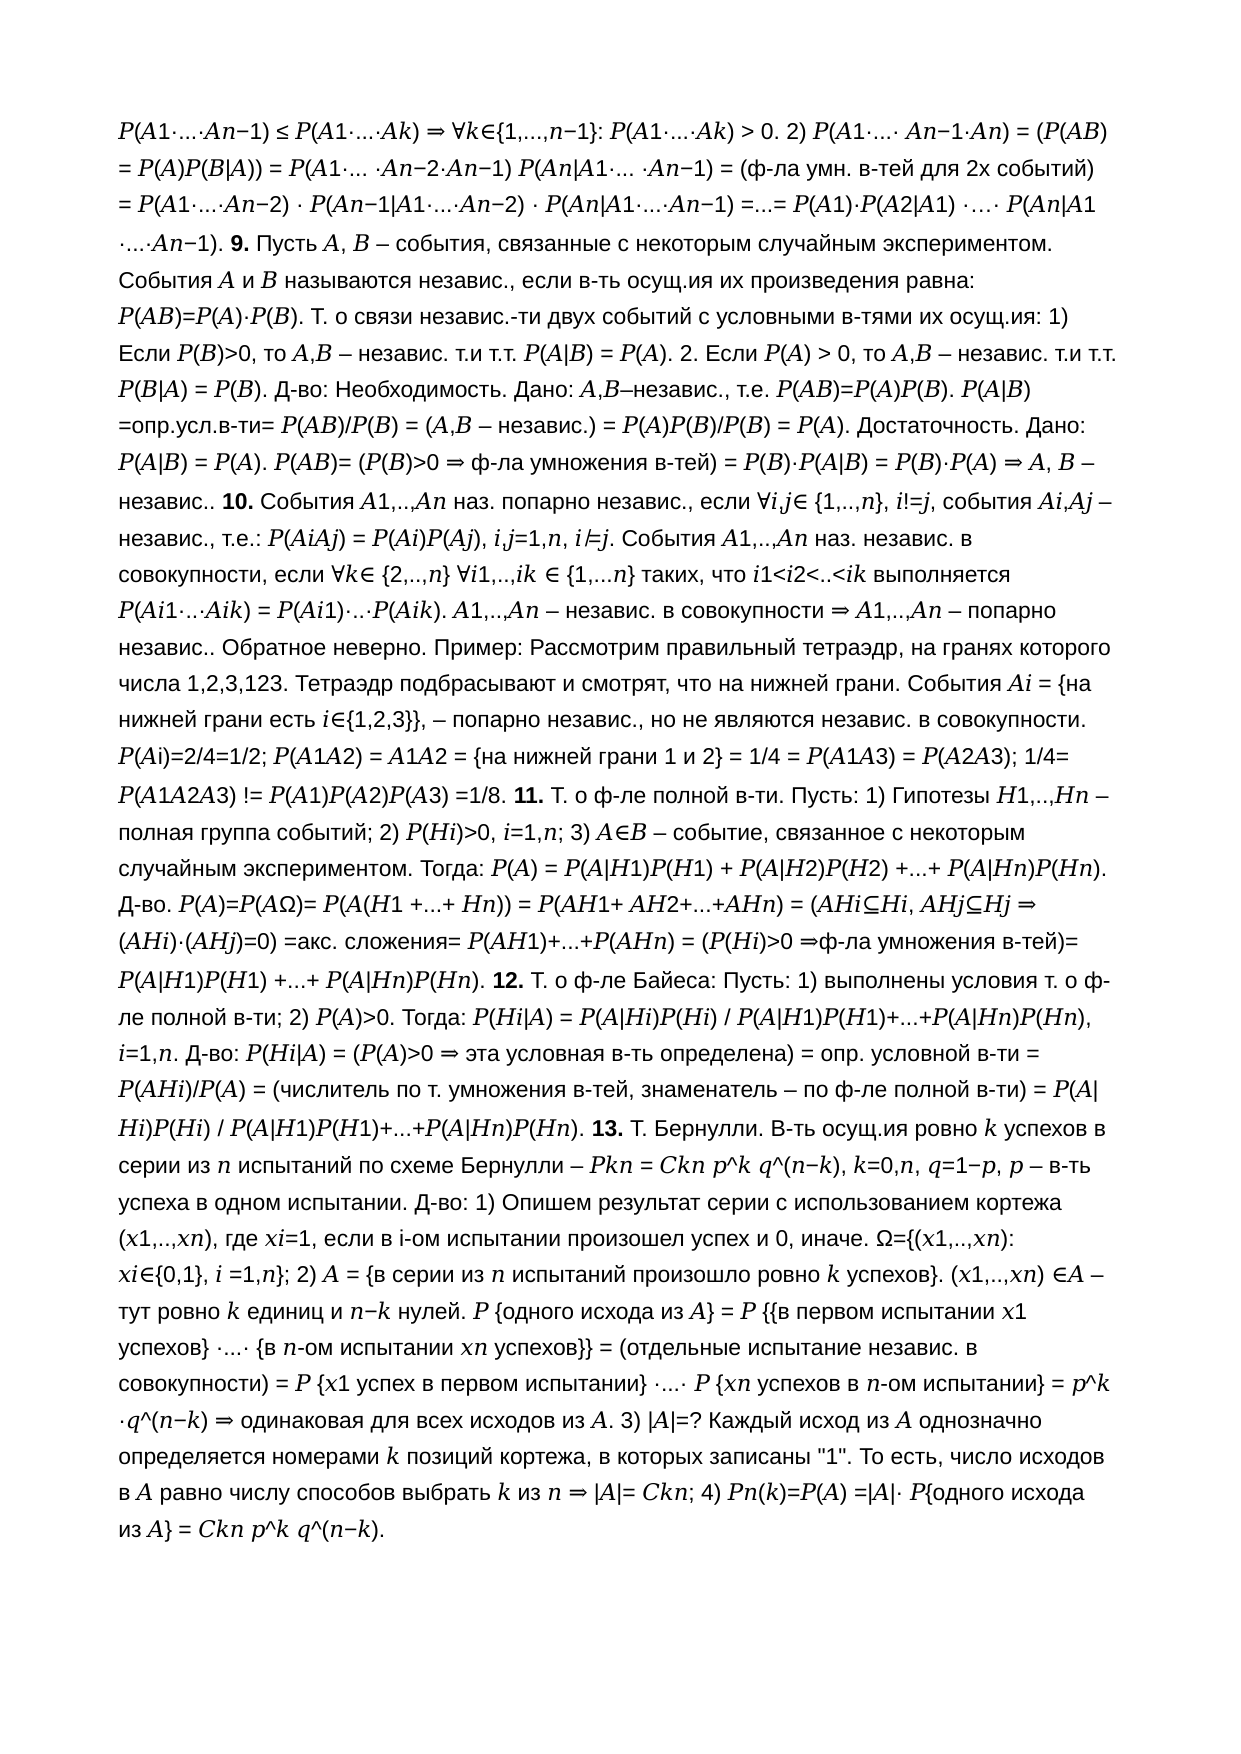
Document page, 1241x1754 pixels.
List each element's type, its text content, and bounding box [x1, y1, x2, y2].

text 𝑃(𝐴1·...·𝐴𝑛−1) ≤ 𝑃(𝐴1·...·𝐴𝑘) ⇒ ∀𝑘∈{1,...,𝑛−1}: 𝑃(𝐴1·...·𝐴𝑘) > 0. 2) 𝑃(𝐴1·...· 𝐴𝑛−1·𝐴𝑛) = (𝑃(𝐴𝐵) = 𝑃(𝐴)𝑃(𝐵|𝐴)) = 𝑃(𝐴1·... ·𝐴𝑛−2·𝐴𝑛−1) 𝑃(𝐴𝑛|𝐴1·... ·𝐴𝑛−1) = (ф-ла умн. в-тей для 2х событий) = 𝑃(𝐴1·...·𝐴𝑛−2) · 𝑃(𝐴𝑛−1|𝐴1·...·𝐴𝑛−2) · 𝑃(𝐴𝑛|𝐴1·...·𝐴𝑛−1) =...= 𝑃(𝐴1)·𝑃(𝐴2|𝐴1) ·…· 𝑃(𝐴𝑛|𝐴1 ·...·𝐴𝑛−1). 9. Пусть 𝐴, 𝐵 – события, связанные с некоторым случайным экспериментом. События 𝐴 и 𝐵 называются независ., если в-ть осущ.ия их произведения равна: 𝑃(𝐴𝐵)=𝑃(𝐴)·𝑃(𝐵). T. о связи независ.-ти двух событий с условными в-тями их осущ.ия: 1) Если 𝑃(𝐵)>0, то 𝐴,𝐵 – независ. т.и т.т. 𝑃(𝐴|𝐵) = 𝑃(𝐴). 2. Если 𝑃(𝐴) > 0, то 𝐴,𝐵 – независ. т.и т.т. 𝑃(𝐵|𝐴) = 𝑃(𝐵). Д-во: Необходимость. Дано: 𝐴,𝐵–независ., т.е. 𝑃(𝐴𝐵)=𝑃(𝐴)𝑃(𝐵). 𝑃(𝐴|𝐵) =опр.усл.в-ти= 𝑃(𝐴𝐵)/𝑃(𝐵) = (𝐴,𝐵 – независ.) = 𝑃(𝐴)𝑃(𝐵)/𝑃(𝐵) = 𝑃(𝐴). Достаточность. Дано: 𝑃(𝐴|𝐵) = 𝑃(𝐴). 𝑃(𝐴𝐵)= (𝑃(𝐵)>0 ⇒ ф-ла умножения в-тей) = 𝑃(𝐵)·𝑃(𝐴|𝐵) = 𝑃(𝐵)·𝑃(𝐴) ⇒ 𝐴, 𝐵 – независ.. 10. События 𝐴1,..,𝐴𝑛 наз. попарно независ., если ∀𝑖,𝑗∈ {1,..,𝑛}, 𝑖!=𝑗, события 𝐴𝑖,𝐴𝑗 – независ., т.е.: 𝑃(𝐴𝑖𝐴𝑗) = 𝑃(𝐴𝑖)𝑃(𝐴𝑗), 𝑖,𝑗=1,𝑛, 𝑖 ̸=𝑗. События 𝐴1,..,𝐴𝑛 наз. независ. в совокупности, если ∀𝑘∈ {2,..,𝑛} ∀𝑖1,..,𝑖𝑘 ∈ {1,...𝑛} таких, что 𝑖1<𝑖2<..<𝑖𝑘 выполняется 𝑃(𝐴𝑖1·..·𝐴𝑖𝑘) = 𝑃(𝐴𝑖1)·..·𝑃(𝐴𝑖𝑘). 𝐴1,..,𝐴𝑛 – независ. в совокупности ⇒ 𝐴1,..,𝐴𝑛 – попарно независ.. Обратное неверно. Пример: Рассмотрим правильный тетраэдр, на гранях которого числа 1,2,3,123. Тетраэдр подбрасывают и смотрят, что на нижней грани. События 𝐴𝑖 = {на нижней грани есть 𝑖∈{1,2,3}}, – попарно независ., но не являются независ. в совокупности. 𝑃(𝐴i)=2/4=1/2; 𝑃(𝐴1𝐴2) = 𝐴1𝐴2 = {на нижней грани 1 и 2} = 1/4 = 𝑃(𝐴1𝐴3) = 𝑃(𝐴2𝐴3); 1/4= 𝑃(𝐴1𝐴2𝐴3) != 𝑃(𝐴1)𝑃(𝐴2)𝑃(𝐴3) =1/8. 11. Т. о ф-ле полной в-ти. Пусть: 1) Гипотезы 𝐻1,..,𝐻𝑛 – полная группа событий; 2) 𝑃(𝐻𝑖)>0, 𝑖=1,𝑛; 3) 𝐴∈𝐵 – событие, связанное с некоторым случайным экспериментом. Тогда: 𝑃(𝐴) = 𝑃(𝐴|𝐻1)𝑃(𝐻1) + 𝑃(𝐴|𝐻2)𝑃(𝐻2) +...+ 𝑃(𝐴|𝐻𝑛)𝑃(𝐻𝑛). Д-во. 𝑃(𝐴)=𝑃(𝐴Ω)= 𝑃(𝐴(𝐻1 +...+ 𝐻𝑛)) = 𝑃(𝐴𝐻1+ 𝐴𝐻2+...+𝐴𝐻𝑛) = (𝐴𝐻𝑖⊆𝐻𝑖, 𝐴𝐻𝑗⊆𝐻𝑗 ⇒ (𝐴𝐻𝑖)·(𝐴𝐻𝑗)=0) =акс. сложения= 𝑃(𝐴𝐻1)+...+𝑃(𝐴𝐻𝑛) = (𝑃(𝐻𝑖)>0 ⇒ф-ла умножения в-тей)= 𝑃(𝐴|𝐻1)𝑃(𝐻1) +...+ 𝑃(𝐴|𝐻𝑛)𝑃(𝐻𝑛). 12. Т. о ф-ле Байеса: Пусть: 1) выполнены условия т. о ф-ле полной в-ти; 2) 𝑃(𝐴)>0. Тогда: 𝑃(𝐻𝑖|𝐴) = 𝑃(𝐴|𝐻𝑖)𝑃(𝐻𝑖) / 𝑃(𝐴|𝐻1)𝑃(𝐻1)+...+𝑃(𝐴|𝐻𝑛)𝑃(𝐻𝑛), 𝑖=1,𝑛. Д-во: 𝑃(𝐻𝑖|𝐴) = (𝑃(𝐴)>0 ⇒ эта условная в-ть определена) = опр. условной в-ти = 𝑃(𝐴𝐻𝑖)/𝑃(𝐴) = (числитель по т. умножения в-тей, знаменатель – по ф-ле полной в-ти) = 𝑃(𝐴|𝐻𝑖)𝑃(𝐻𝑖) / 𝑃(𝐴|𝐻1)𝑃(𝐻1)+...+𝑃(𝐴|𝐻𝑛)𝑃(𝐻𝑛). 13. T. Бернулли. В-ть осущ.ия ровно 𝑘 успехов в серии из 𝑛 испытаний по схеме Бернулли – 𝑃𝑘𝑛 = 𝐶𝑘𝑛 𝑝^𝑘 𝑞^(𝑛−𝑘), 𝑘=0,𝑛, 𝑞=1−𝑝, 𝑝 – в-ть успеха в одном испытании. Д-во: 1) Опишем результат серии с использованием кортежа (𝑥1,..,𝑥𝑛), где 𝑥𝑖=1, если в i-ом испытании произошел успех и 0, иначе. Ω={(𝑥1,..,𝑥𝑛): 𝑥𝑖∈{0,1}, 𝑖 =1,𝑛}; 2) 𝐴 = {в серии из 𝑛 испытаний произошло ровно 𝑘 успехов}. (𝑥1,..,𝑥𝑛) ∈𝐴 – тут ровно 𝑘 единиц и 𝑛−𝑘 нулей. 𝑃 {одного исхода из 𝐴} = 𝑃 {{в первом испытании 𝑥1 успехов} ·...· {в 𝑛-ом испытании 𝑥𝑛 успехов}} = (отдельные испытание независ. в совокупности) = 𝑃 {𝑥1 успех в первом испытании} ·...· 𝑃 {𝑥𝑛 успехов в 𝑛-ом испытании} = 𝑝^𝑘 ·𝑞^(𝑛−𝑘) ⇒ одинаковая для всех исходов из 𝐴. 3) |𝐴|=? Каждый исход из 𝐴 однозначно определяется номерами 𝑘 позиций кортежа, в которых записаны "1". То есть, число исходов в 𝐴 равно числу способов выбрать 𝑘 из 𝑛 ⇒ |𝐴|= 𝐶𝑘𝑛; 4) 𝑃𝑛(𝑘)=𝑃(𝐴) =|𝐴|· 𝑃{одного исхода из 𝐴} = 𝐶𝑘𝑛 𝑝^𝑘 𝑞^(𝑛−𝑘). [118, 118, 1122, 1542]
